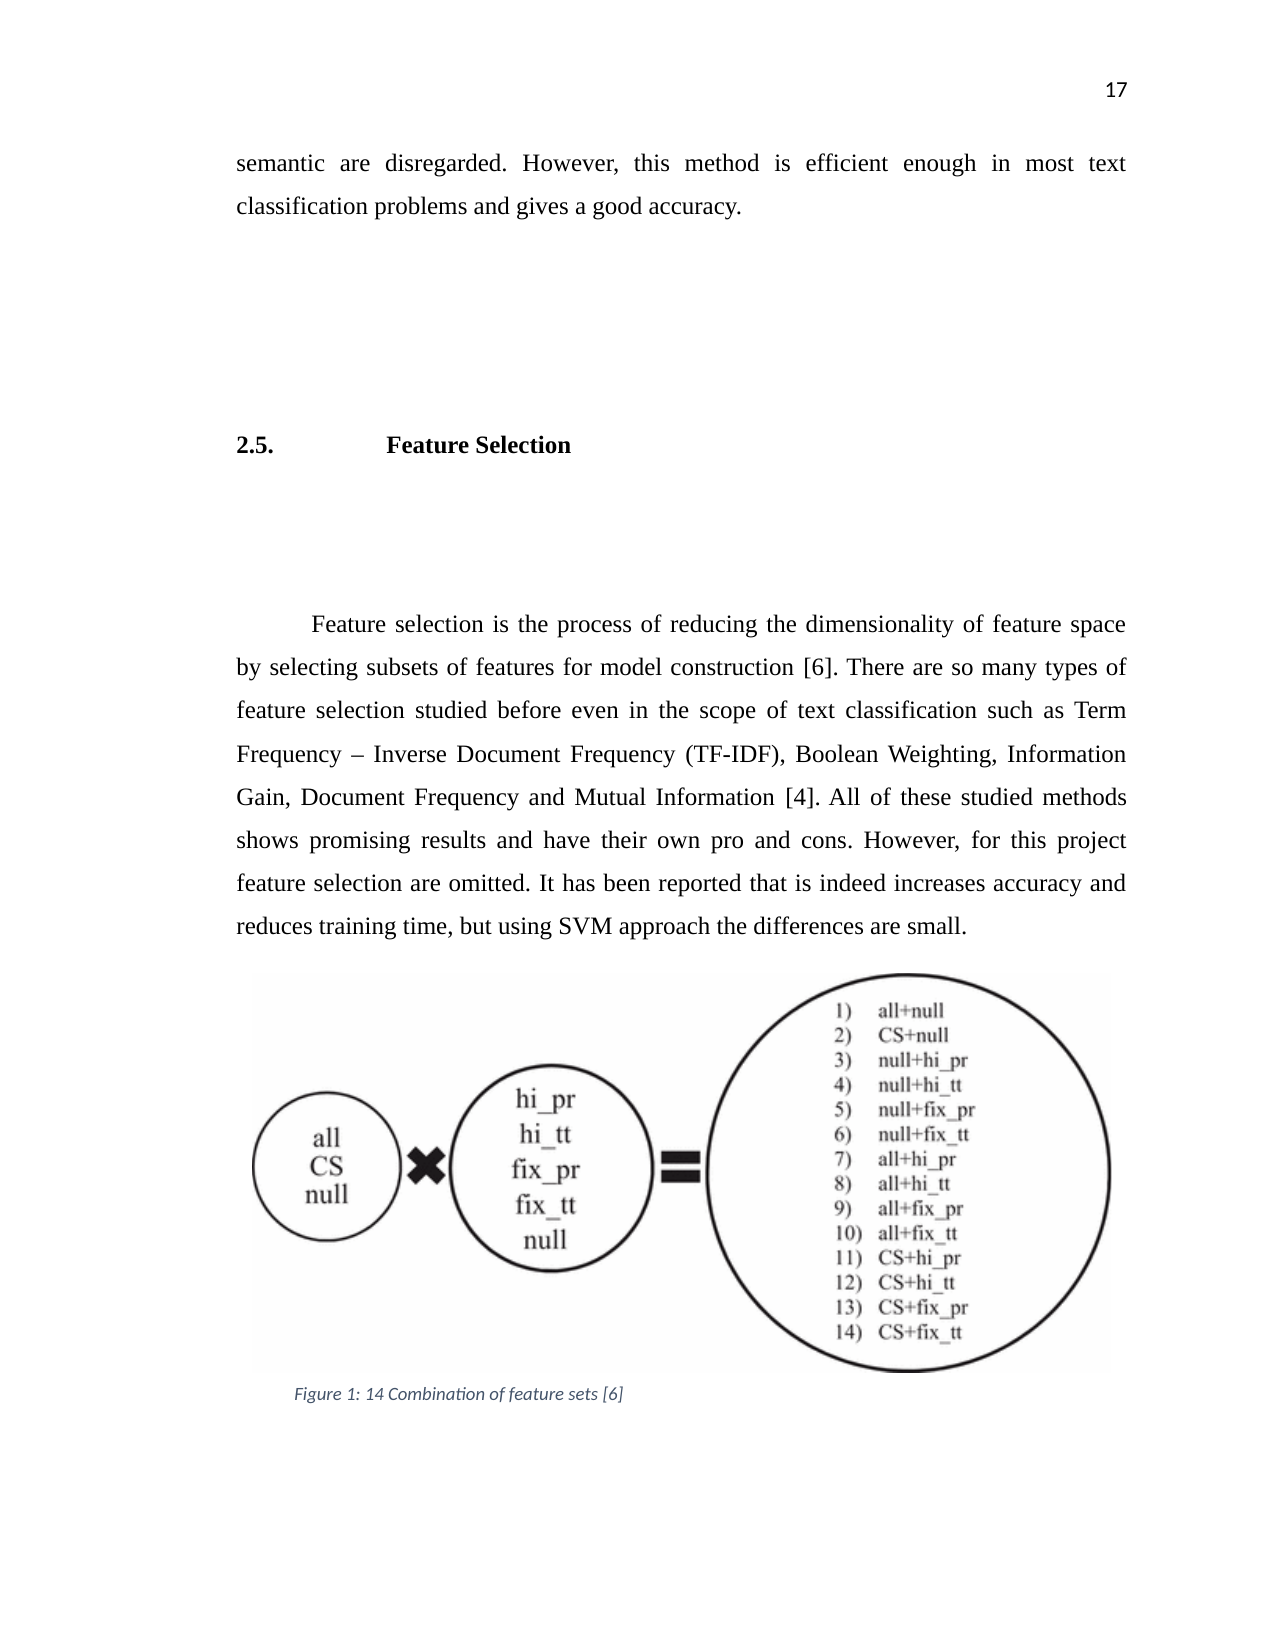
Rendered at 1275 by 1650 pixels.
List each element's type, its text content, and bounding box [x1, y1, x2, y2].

text semantic are disregarded. However, this method is efficient enough in most text classification problems and gives a good accuracy. [236, 148, 1127, 219]
text Feature selection is the process of reducing the dimensionality of feature space by selecting subsets of features for model construction [ CITATION Yaw16 \l 1033 ]. There are so many types of feature selection studied before even in the scope of text classification such as Term Frequency – Inverse Document Frequency (TF-IDF), Boolean Weighting, Information Gain, Document Frequency and Mutual Information [ CITATION Maz14 \l 1033 ]. All of these studied methods shows promising results and have their own pro and cons. However, for this project feature selection are omitted. It has been reported that is indeed increases accuracy and reduces training time, but using SVM approach the differences are small. [236, 609, 1127, 940]
list Feature Selection [236, 430, 1127, 459]
picture [252, 973, 1112, 1373]
text Figure 1: 14 Combination of feature sets [ CITATION Yaw16 \l 1033 ] [294, 1382, 1153, 1405]
